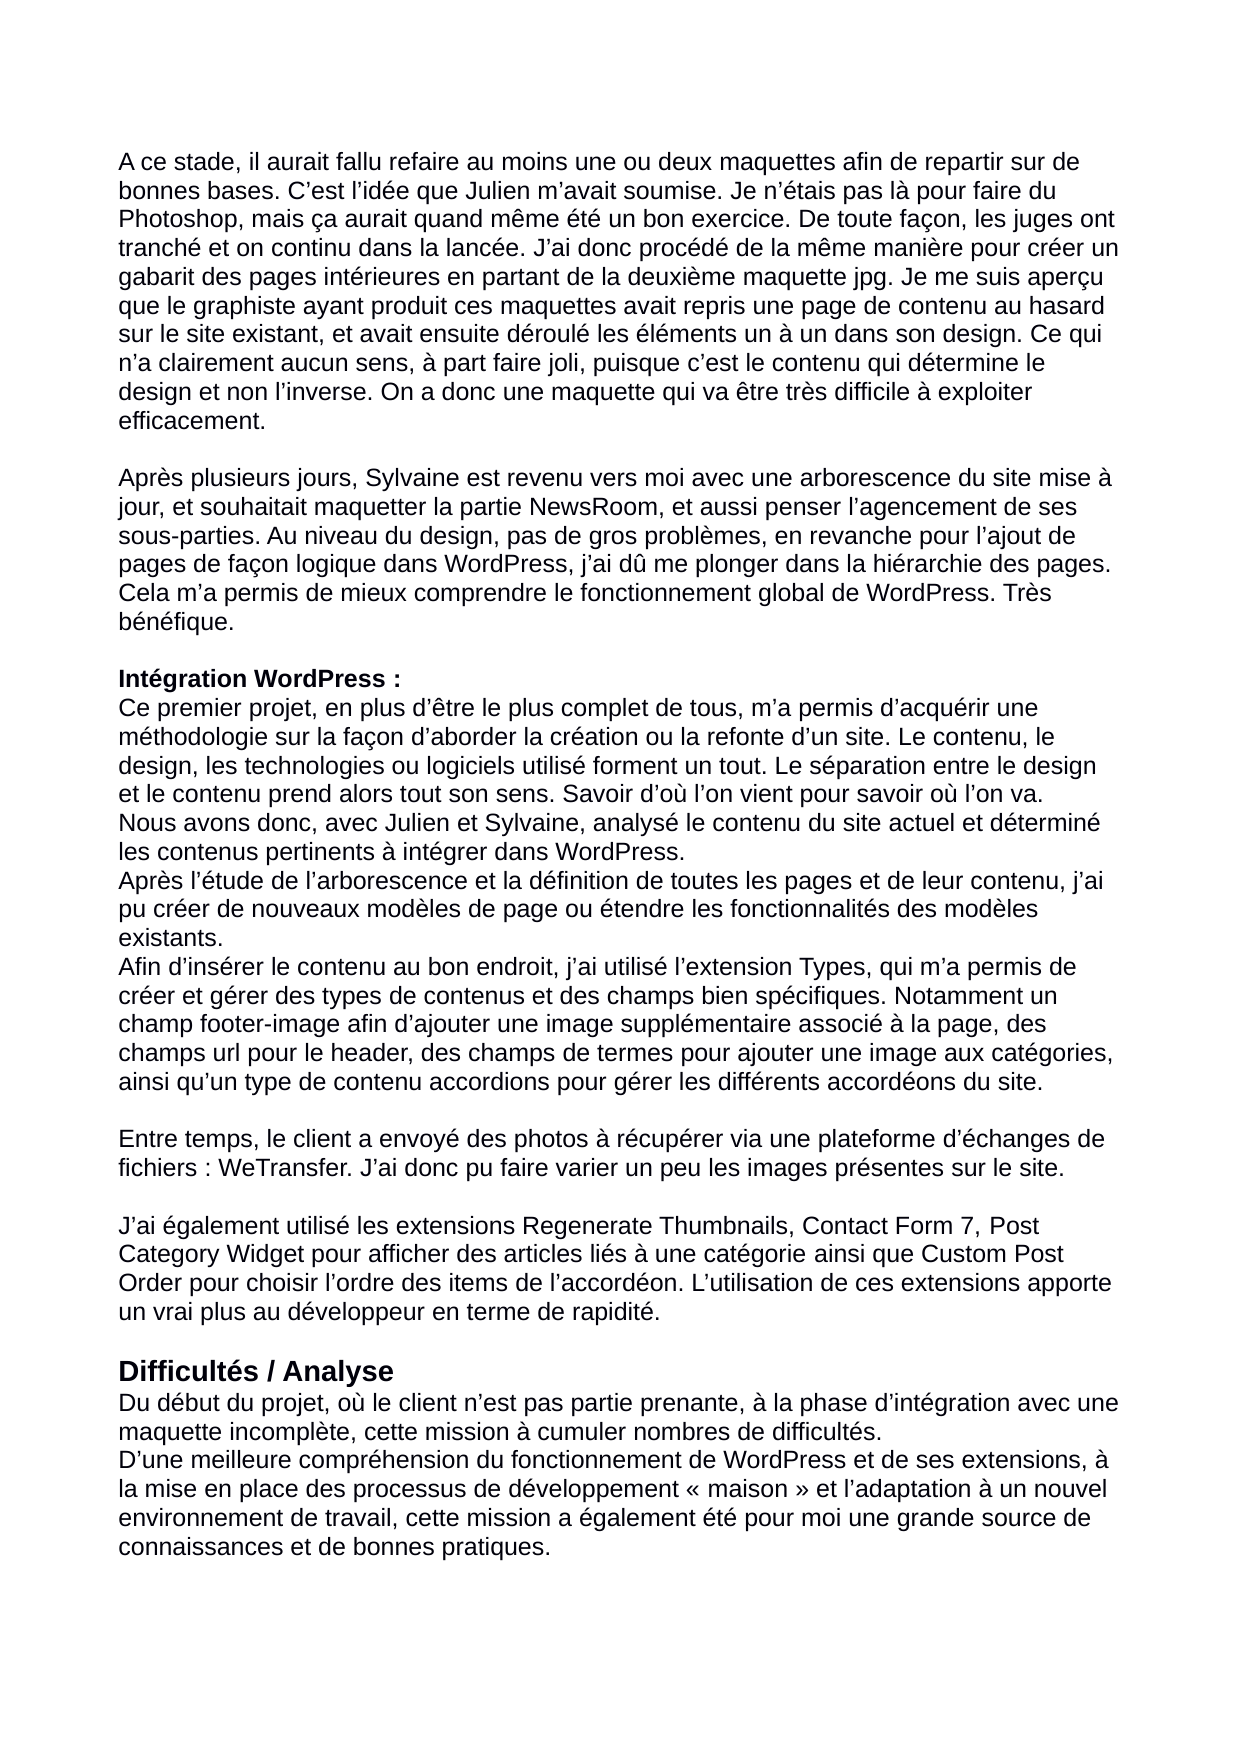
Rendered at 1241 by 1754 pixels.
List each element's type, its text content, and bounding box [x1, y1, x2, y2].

text Intégration WordPress : [118, 664, 1122, 693]
text Ce premier projet, en plus d’être le plus complet de tous, m’a permis d’acquérir une méthodologie sur la façon d’aborder la création ou la refonte d’un site. Le contenu, le design, les technologies ou logiciels utilisé forment un tout. Le séparation entre le design et le contenu prend alors tout son sens. Savoir d’où l’on vient pour savoir où l’on va. [118, 693, 1122, 808]
text D’une meilleure compréhension du fonctionnement de WordPress et de ses extensions, à la mise en place des processus de développement « maison » et l’adaptation à un nouvel environnement de travail, cette mission a également été pour moi une grande source de connaissances et de bonnes pratiques. [118, 1445, 1122, 1560]
text A ce stade, il aurait fallu refaire au moins une ou deux maquettes afin de repartir sur de bonnes bases. C’est l’idée que Julien m’avait soumise. Je n’étais pas là pour faire du Photoshop, mais ça aurait quand même été un bon exercice. De toute façon, les juges ont tranché et on continu dans la lancée. J’ai donc procédé de la même manière pour créer un gabarit des pages intérieures en partant de la deuxième maquette jpg. Je me suis aperçu que le graphiste ayant produit ces maquettes avait repris une page de contenu au hasard sur le site existant, et avait ensuite déroulé les éléments un à un dans son design. Ce qui n’a clairement aucun sens, à part faire joli, puisque c’est le contenu qui détermine le design et non l’inverse. On a donc une maquette qui va être très difficile à exploiter efficacement. [118, 147, 1122, 434]
text Afin d’insérer le contenu au bon endroit, j’ai utilisé l’extension Types, qui m’a permis de créer et gérer des types de contenus et des champs bien spécifiques. Notamment un champ footer-image afin d’ajouter une image supplémentaire associé à la page, des champs url pour le header, des champs de termes pour ajouter une image aux catégories, ainsi qu’un type de contenu accordions pour gérer les différents accordéons du site. [118, 952, 1122, 1096]
text Après plusieurs jours, Sylvaine est revenu vers moi avec une arborescence du site mise à jour, et souhaitait maquetter la partie NewsRoom, et aussi penser l’agencement de ses sous-parties. Au niveau du design, pas de gros problèmes, en revanche pour l’ajout de pages de façon logique dans WordPress, j’ai dû me plonger dans la hiérarchie des pages. Cela m’a permis de mieux comprendre le fonctionnement global de WordPress. Très bénéfique. [118, 463, 1122, 636]
text Après l’étude de l’arborescence et la définition de toutes les pages et de leur contenu, j’ai pu créer de nouveaux modèles de page ou étendre les fonctionnalités des modèles existants. [118, 866, 1122, 952]
text Nous avons donc, avec Julien et Sylvaine, analysé le contenu du site actuel et déterminé les contenus pertinents à intégrer dans WordPress. [118, 808, 1122, 866]
text J’ai également utilisé les extensions Regenerate Thumbnails, Contact Form 7, Post Category Widget pour afficher des articles liés à une catégorie ainsi que Custom Post Order pour choisir l’ordre des items de l’accordéon. L’utilisation de ces extensions apporte un vrai plus au développeur en terme de rapidité. [118, 1211, 1122, 1326]
text Difficultés / Analyse [118, 1354, 1122, 1388]
text Du début du projet, où le client n’est pas partie prenante, à la phase d’intégration avec une maquette incomplète, cette mission à cumuler nombres de difficultés. [118, 1388, 1122, 1445]
text Entre temps, le client a envoyé des photos à récupérer via une plateforme d’échanges de fichiers : WeTransfer. J’ai donc pu faire varier un peu les images présentes sur le site. [118, 1124, 1122, 1182]
